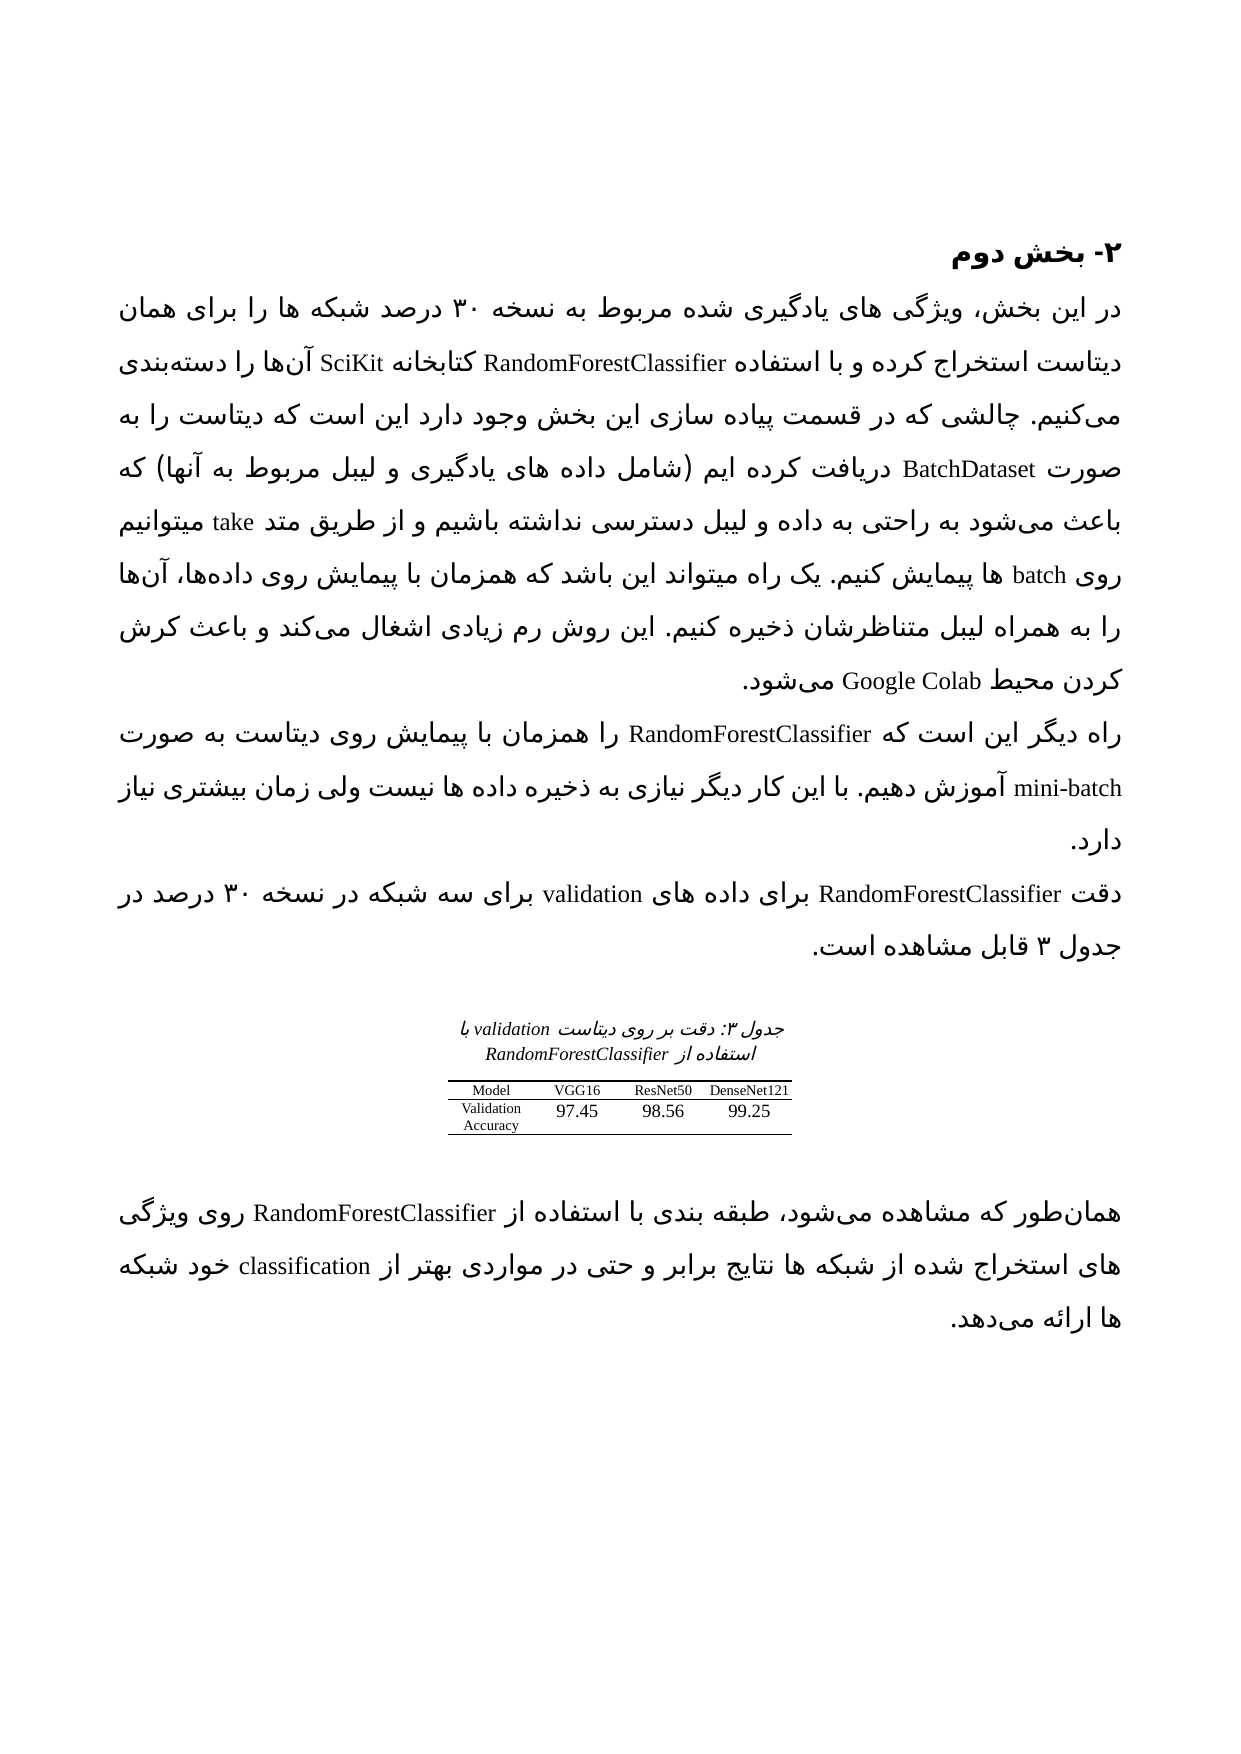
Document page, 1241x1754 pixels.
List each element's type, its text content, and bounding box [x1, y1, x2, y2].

table_cell 97.45 [534, 1100, 620, 1134]
text جدول ۳: دقت بر روی دیتاست validation با استفاده از RandomForestClassifier [448, 1017, 792, 1068]
table_cell 99.25 [706, 1100, 792, 1134]
table_header ResNet50 [620, 1082, 706, 1099]
table_header Model [448, 1082, 534, 1099]
table_header DenseNet121 [706, 1082, 792, 1099]
table_cell 98.56 [620, 1100, 706, 1134]
text ۲- بخش دوم [118, 237, 1122, 274]
text دقت RandomForestClassifier برای داده های validation برای سه شبکه در نسخه ۳۰ درصد در جدول ۳ قابل مشاهده است. [118, 878, 1122, 966]
table_cell Validation Accuracy [448, 1100, 534, 1134]
text راه دیگر این است که RandomForestClassifier را همزمان با پیمایش روی دیتاست به صورت mini-batch آموزش دهیم. با این کار دیگر نیازی به ذخیره داده ها نیست ولی زمان بیشتری نیاز دارد. [118, 718, 1122, 860]
table_header VGG16 [534, 1082, 620, 1099]
text همان‌طور که مشاهده می‌شود، طبقه بندی با استفاده از RandomForestClassifier روی ویژگی های استخراج شده از شبکه ها نتایج برابر و حتی در مواردی بهتر از classification خود شبکه ها ارائه می‌دهد. [118, 1197, 1122, 1338]
text در این بخش، ویژگی های یادگیری شده مربوط به نسخه ۳۰ درصد شبکه ها را برای همان دیتاست استخراج کرده و با استفاده RandomForestClassifier کتابخانه SciKit آن‌ها را دسته‌بندی می‌کنیم. چالشی که در قسمت پیاده سازی این بخش وجود دارد این است که دیتاست را به صورت BatchDataset دریافت کرده ایم (شامل داده های یادگیری و لیبل مربوط به آنها) که باعث می‌شود به راحتی به داده‌ و لیبل دسترسی نداشته باشیم و از طریق متد take میتوانیم روی batch ها پیمایش کنیم. یک راه میتواند این باشد که همزمان با پیمایش روی داده‌ها، آن‌ها را به همراه لیبل متناظرشان ذخیره کنیم. این روش رم زیادی اشغال می‌کند و باعث کرش کردن محیط Google Colab می‌شود. [118, 293, 1122, 701]
